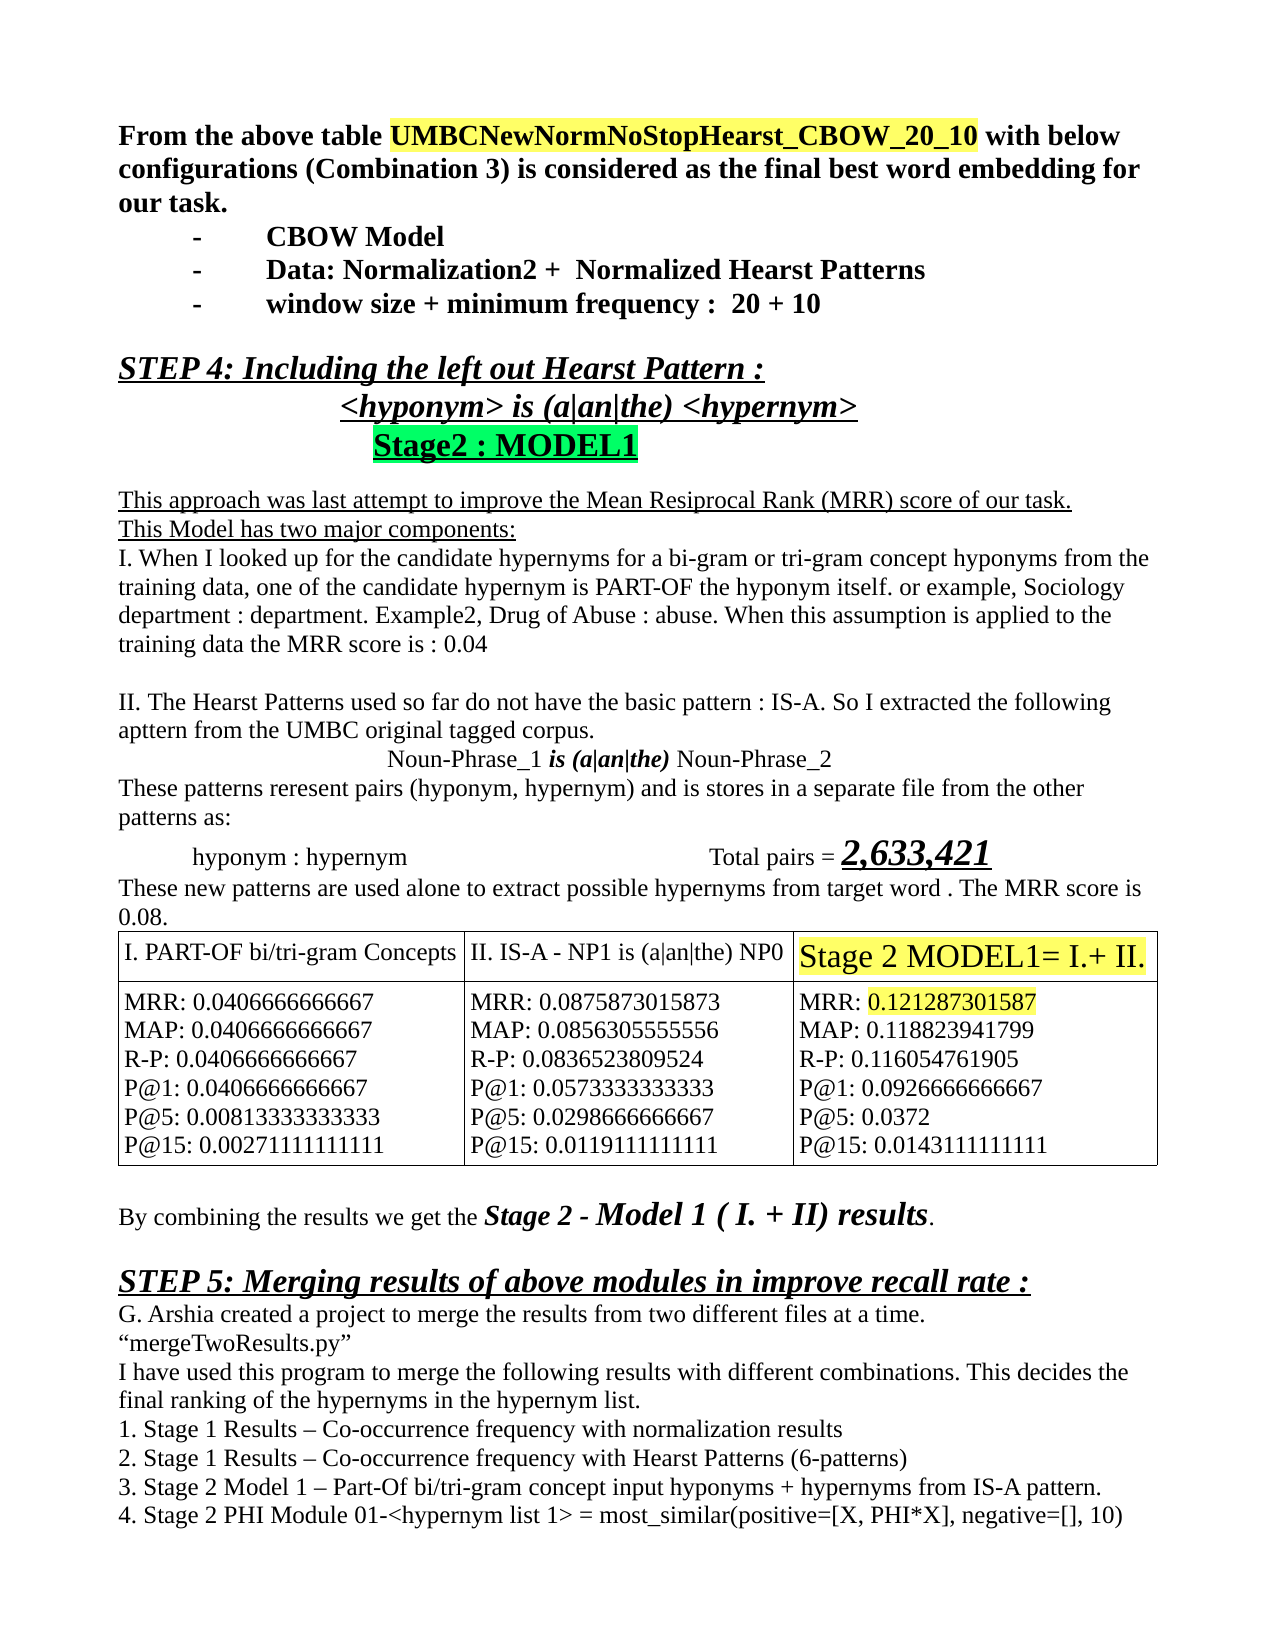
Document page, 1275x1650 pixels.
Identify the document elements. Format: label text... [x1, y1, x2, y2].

text II. The Hearst Patterns used so far do not have the basic pattern : IS-A. So I extracted the following apttern from the UMBC original tagged corpus. [118, 687, 1157, 744]
text <hyponym> is (a|an|the) <hypernym> [118, 386, 1157, 425]
table_header I. PART-OF bi/tri-gram Concepts [119, 932, 464, 981]
text This approach was last attempt to improve the Mean Resiprocal Rank (MRR) score of our task. [118, 485, 1157, 514]
text 2. Stage 1 Results – Co-occurrence frequency with Hearst Patterns (6-patterns) [118, 1443, 1157, 1472]
text - CBOW Model [118, 219, 1157, 252]
text hyponym : hypernym Total pairs = 2,633,421 [118, 830, 1157, 873]
text - Data: Normalization2 + Normalized Hearst Patterns [118, 252, 1157, 286]
table_cell MRR: 0.0875873015873 MAP: 0.0856305555556 R-P: 0.0836523809524 P@1: 0.0573333333333 P@5: 0.0298666666667 P@15: 0.0119111111111 [465, 982, 793, 1165]
text G. Arshia created a project to merge the results from two different files at a time. “mergeTwoResults.py” [118, 1299, 1157, 1357]
text I. When I looked up for the candidate hypernyms for a bi-gram or tri-gram concept hyponyms from the training data, one of the candidate hypernym is PART-OF the hyponym itself. or example, Sociology department : department. Example2, Drug of Abuse : abuse. When this assumption is applied to the training data the MRR score is : 0.04 [118, 543, 1157, 658]
text 4. Stage 2 PHI Module 01-<hypernym list 1> = most_similar(positive=[X, PHI*X], negative=[], 10) [118, 1500, 1157, 1529]
table_header II. IS-A - NP1 is (a|an|the) NP0 [465, 932, 793, 981]
text Noun-Phrase_1 is (a|an|the) Noun-Phrase_2 [118, 744, 1157, 773]
text I have used this program to merge the following results with different combinations. This decides the final ranking of the hypernyms in the hypernym list. [118, 1357, 1157, 1414]
text - window size + minimum frequency : 20 + 10 [118, 286, 1157, 319]
text 1. Stage 1 Results – Co-occurrence frequency with normalization results [118, 1414, 1157, 1443]
text These patterns reresent pairs (hyponym, hypernym) and is stores in a separate file from the other patterns as: [118, 773, 1157, 830]
table_cell MRR: 0.121287301587 MAP: 0.118823941799 R-P: 0.116054761905 P@1: 0.0926666666667 P@5: 0.0372 P@15: 0.0143111111111 [794, 982, 1157, 1165]
table_header Stage 2 MODEL1= I.+ II. [794, 932, 1157, 981]
text From the above table UMBCNewNormNoStopHearst_CBOW_20_10 with below configurations (Combination 3) is considered as the final best word embedding for our task. [118, 118, 1157, 219]
text These new patterns are used alone to extract possible hypernyms from target word . The MRR score is 0.08. [118, 873, 1157, 931]
text Stage2 : MODEL1 [118, 425, 1157, 463]
text 3. Stage 2 Model 1 – Part-Of bi/tri-gram concept input hyponyms + hypernyms from IS-A pattern. [118, 1472, 1157, 1500]
text By combining the results we get the Stage 2 - Model 1 ( I. + II) results. [118, 1194, 1157, 1232]
table_cell MRR: 0.0406666666667 MAP: 0.0406666666667 R-P: 0.0406666666667 P@1: 0.0406666666667 P@5: 0.00813333333333 P@15: 0.00271111111111 [119, 982, 464, 1165]
text STEP 4: Including the left out Hearst Pattern : [118, 348, 1157, 386]
text This Model has two major components: [118, 514, 1157, 543]
text STEP 5: Merging results of above modules in improve recall rate : [118, 1261, 1157, 1299]
